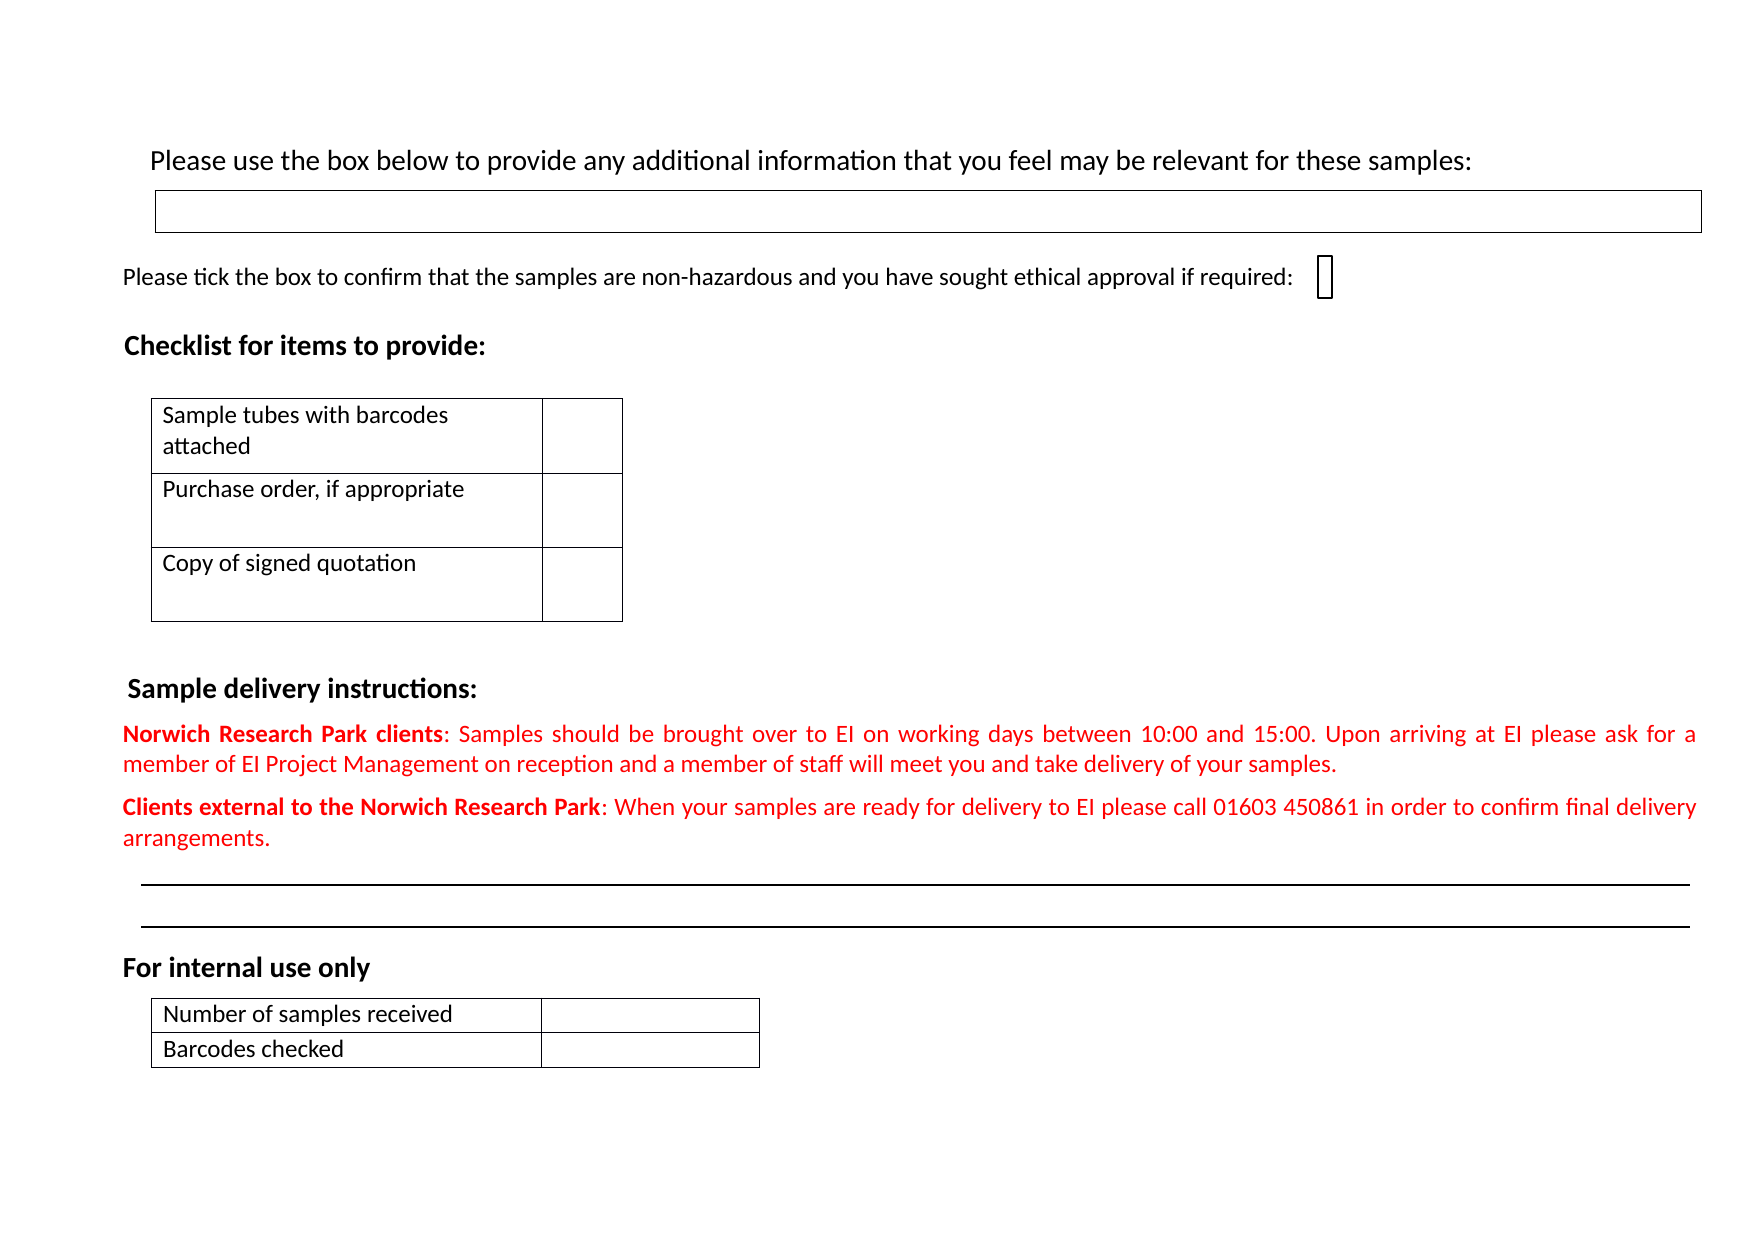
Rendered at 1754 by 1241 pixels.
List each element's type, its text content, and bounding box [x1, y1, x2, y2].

table_cell Copy of signed quotation [152, 548, 542, 621]
table_header Number of samples received [152, 999, 541, 1032]
text Please use the box below to provide any additional information that you feel may be relevant for these samples: [150, 142, 1699, 177]
text For internal use only [123, 949, 1699, 985]
text Sample delivery instructions: [127, 670, 1699, 706]
table_header [543, 399, 622, 472]
text Clients external to the Norwich Research Park: When your samples are ready for delivery to EI please call 01603 450861 in order to confirm final delivery arrangements. [123, 792, 1699, 853]
text [1333, 261, 1699, 291]
table_cell Barcodes checked [152, 1033, 541, 1067]
table_header Sample tubes with barcodes attached [152, 399, 542, 472]
table_cell [543, 474, 622, 547]
table_cell [542, 1033, 759, 1067]
table_header [156, 191, 1701, 232]
table_cell Purchase order, if appropriate [152, 474, 542, 547]
table_cell [543, 548, 622, 621]
table_header [542, 999, 759, 1032]
text Checklist for items to provide: [124, 327, 1699, 363]
text Please tick the box to confirm that the samples are non-hazardous and you have sought ethical approval if required: [123, 261, 1317, 291]
text Norwich Research Park clients: Samples should be brought over to EI on working days between 10:00 and 15:00. Upon arriving at EI please ask for a member of EI Project Management on reception and a member of staff will meet you and take delivery of your samples. [123, 718, 1699, 779]
